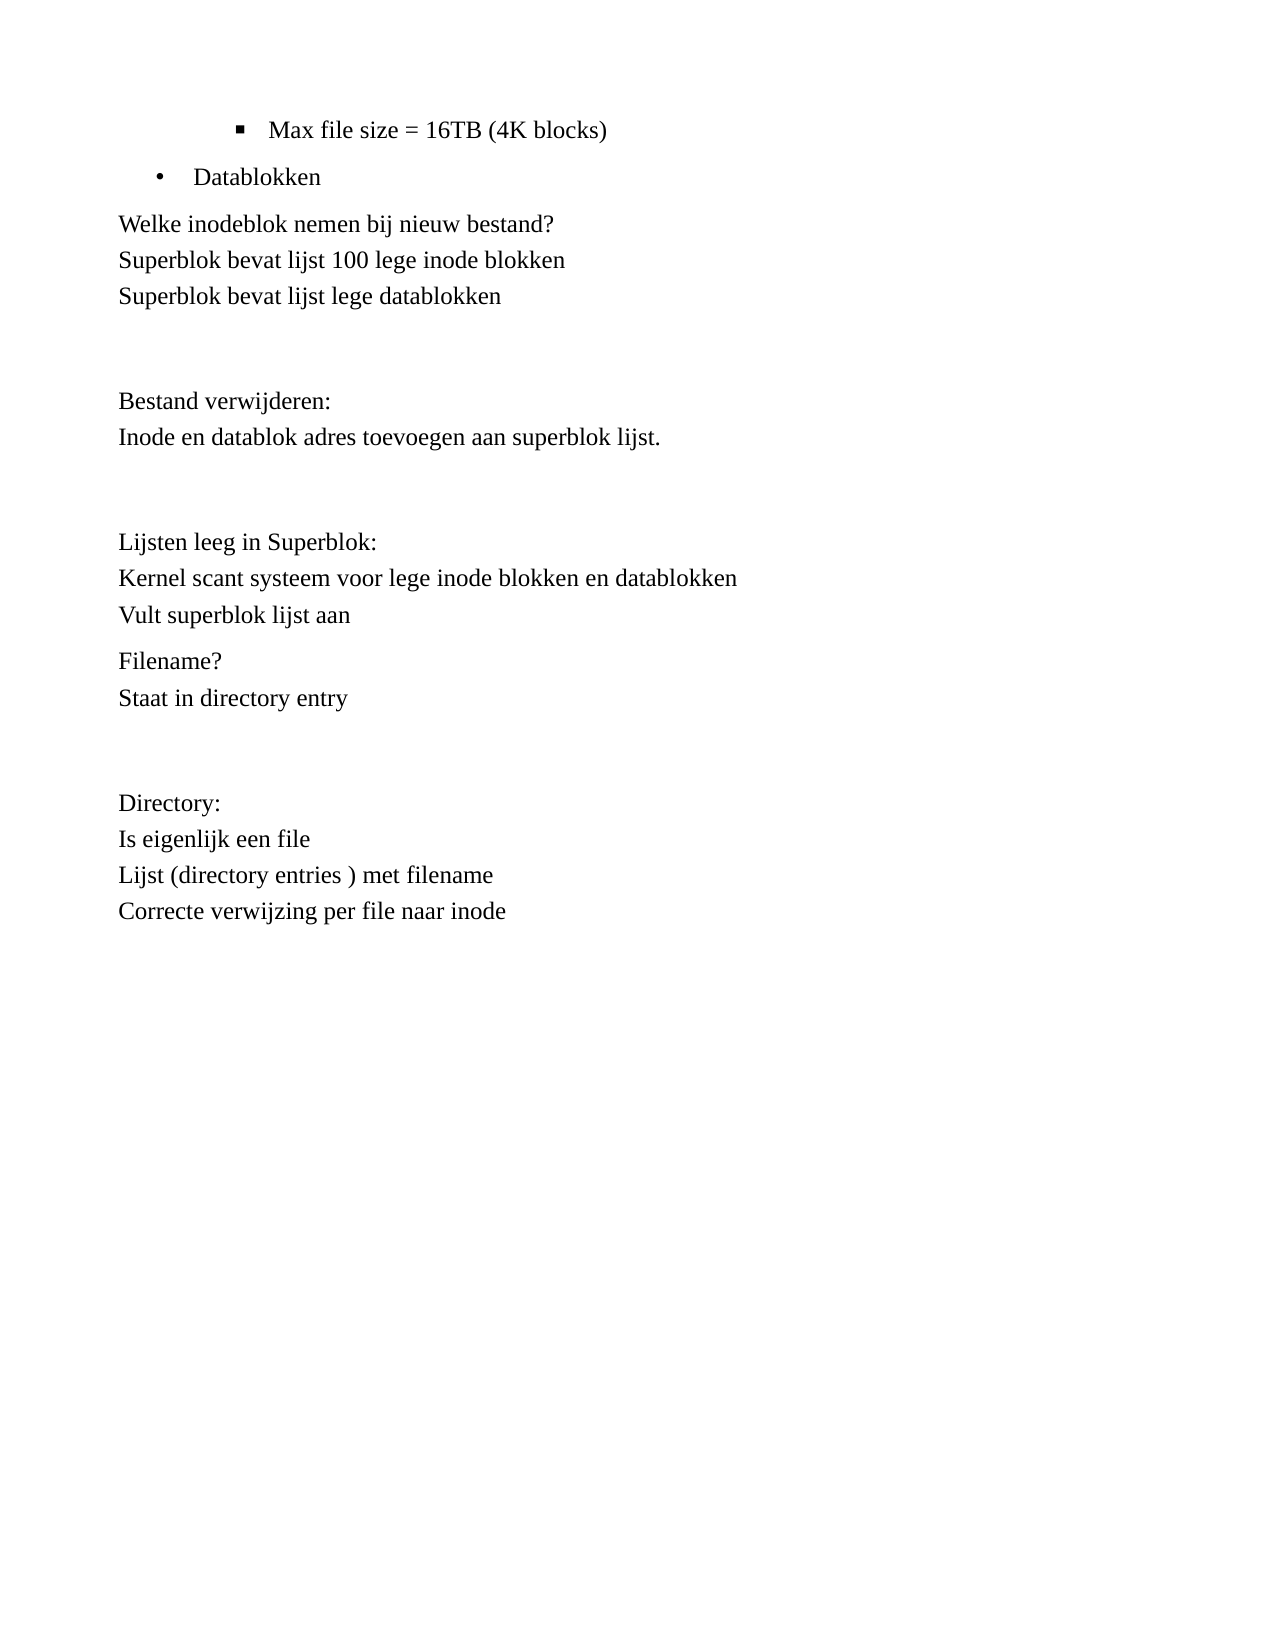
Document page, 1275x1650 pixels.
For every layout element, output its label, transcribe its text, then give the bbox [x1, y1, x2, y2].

text Welke inodeblok nemen bij nieuw bestand? [118, 211, 1157, 237]
text Correcte verwijzing per file naar inode [118, 899, 1157, 925]
text Inode en datablok adres toevoegen aan superblok lijst. [118, 425, 1157, 451]
text Directory: [118, 790, 1157, 816]
text Is eigenlijk een file [118, 827, 1157, 852]
text Bestand verwijderen: [118, 389, 1157, 415]
text Superblok bevat lijst lege datablokken [118, 284, 1157, 310]
text Vult superblok lijst aan [118, 602, 1157, 628]
list Datablokken [156, 165, 1157, 191]
text Kernel scant systeem voor lege inode blokken en datablokken [118, 566, 1157, 592]
text Staat in directory entry [118, 685, 1157, 711]
list Max file size = 16TB (4K blocks) [231, 118, 1157, 144]
text Lijst (directory entries ) met filename [118, 863, 1157, 889]
text Filename? [118, 649, 1157, 675]
text Lijsten leeg in Superblok: [118, 530, 1157, 556]
text Superblok bevat lijst 100 lege inode blokken [118, 248, 1157, 273]
